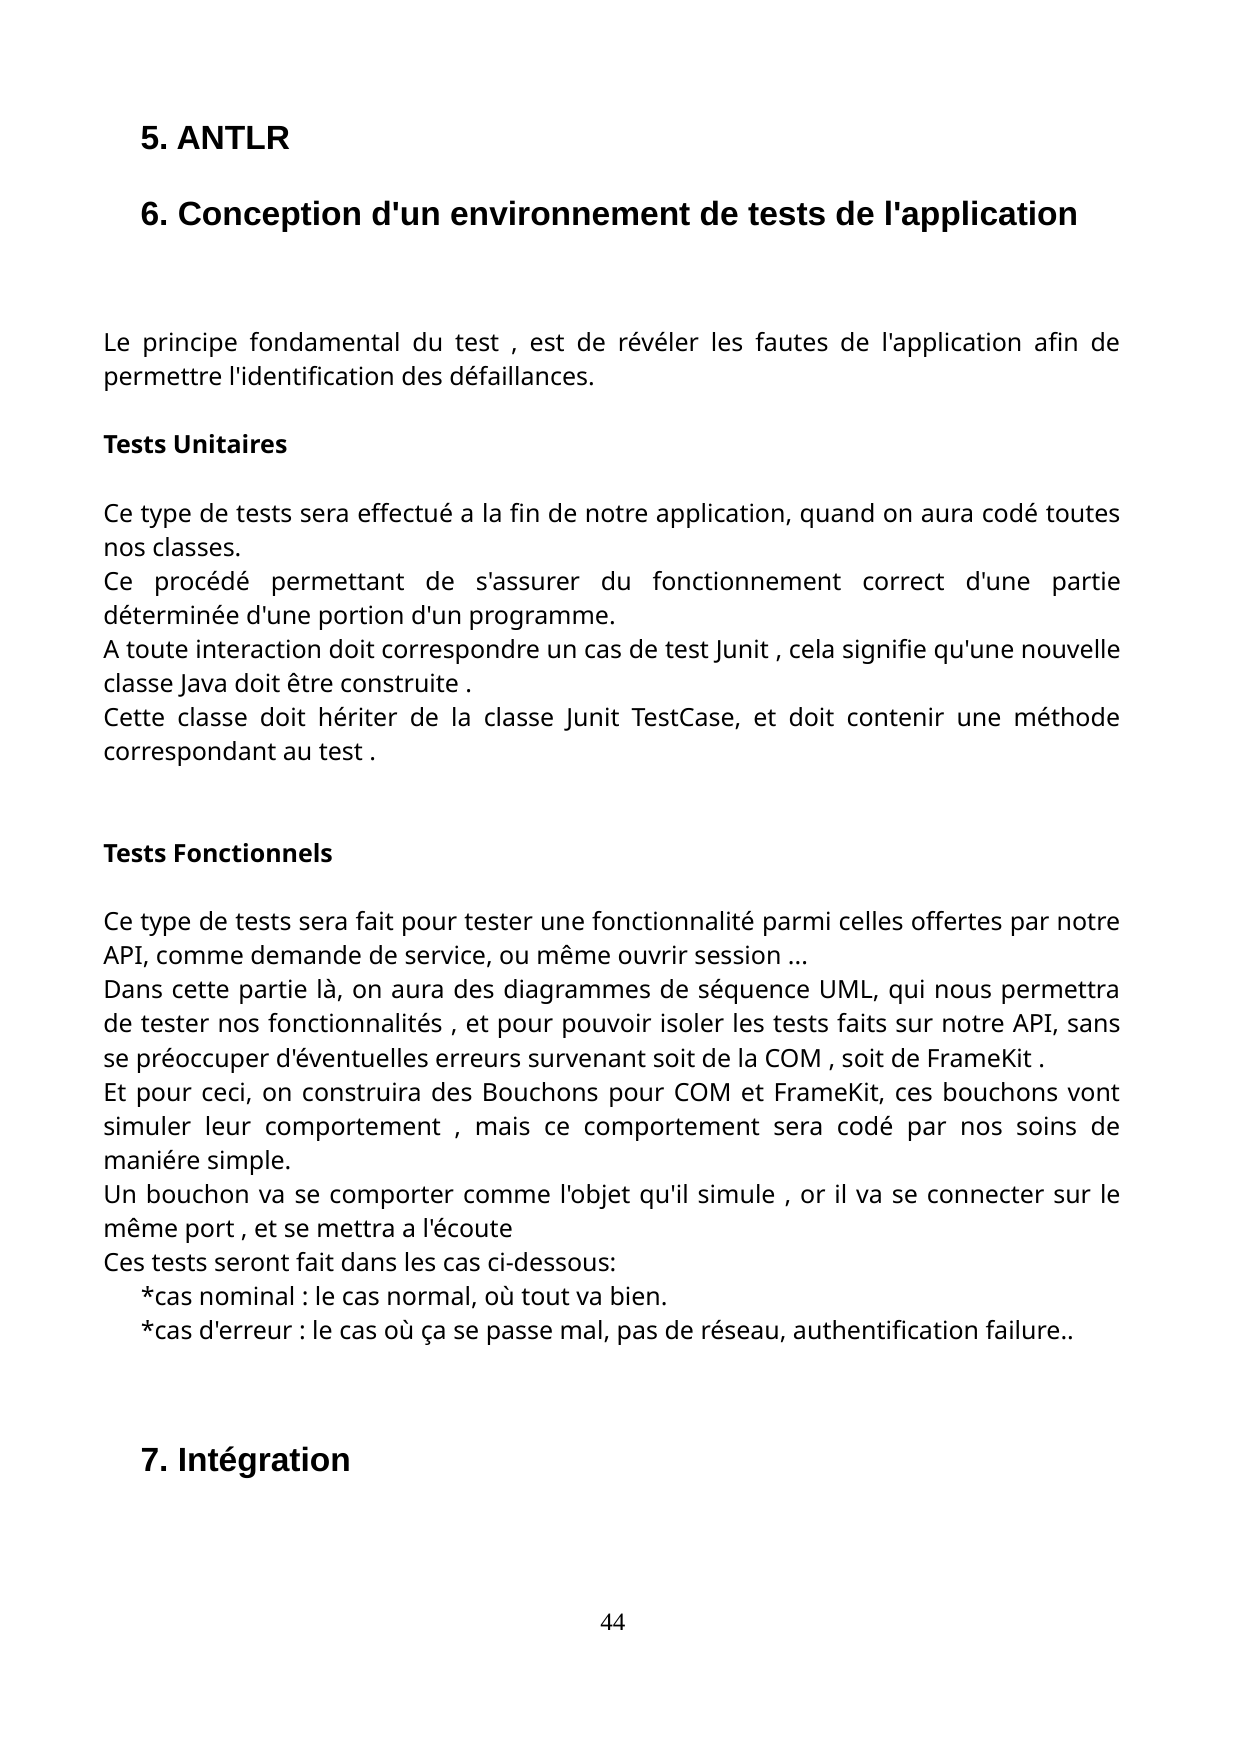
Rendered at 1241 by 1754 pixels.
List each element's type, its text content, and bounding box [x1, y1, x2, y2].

text Tests Fonctionnels [103, 836, 1122, 870]
subtitle 7. Intégration [103, 1440, 1122, 1478]
text A toute interaction doit correspondre un cas de test Junit , cela signifie qu'une nouvelle classe Java doit être construite . [103, 631, 1122, 699]
text Et pour ceci, on construira des Bouchons pour COM et FrameKit, ces bouchons vont simuler leur comportement , mais ce comportement sera codé par nos soins de maniére simple. [103, 1074, 1122, 1176]
text Ces tests seront fait dans les cas ci-dessous: [103, 1244, 1122, 1279]
list *cas d'erreur : le cas où ça se passe mal, pas de réseau, authentification failure.. [103, 1313, 1122, 1347]
text Le principe fondamental du test , est de révéler les fautes de l'application afin de permettre l'identification des défaillances. [103, 325, 1122, 393]
subtitle 5. ANTLR [103, 118, 1122, 157]
text Ce type de tests sera effectué a la fin de notre application, quand on aura codé toutes nos classes. [103, 495, 1122, 563]
text Ce procédé permettant de s'assurer du fonctionnement correct d'une partie déterminée d'une portion d'un programme. [103, 563, 1122, 631]
list *cas nominal : le cas normal, où tout va bien. [103, 1279, 1122, 1313]
text Ce type de tests sera fait pour tester une fonctionnalité parmi celles offertes par notre API, comme demande de service, ou même ouvrir session ... [103, 904, 1122, 972]
text Tests Unitaires [103, 427, 1122, 461]
text Dans cette partie là, on aura des diagrammes de séquence UML, qui nous permettra de tester nos fonctionnalités , et pour pouvoir isoler les tests faits sur notre API, sans se préoccuper d'éventuelles erreurs survenant soit de la COM , soit de FrameKit . [103, 972, 1122, 1074]
text Un bouchon va se comporter comme l'objet qu'il simule , or il va se connecter sur le même port , et se mettra a l'écoute [103, 1176, 1122, 1244]
text Cette classe doit hériter de la classe Junit TestCase, et doit contenir une méthode correspondant au test . [103, 699, 1122, 768]
subtitle 6. Conception d'un environnement de tests de l'application [103, 194, 1122, 233]
